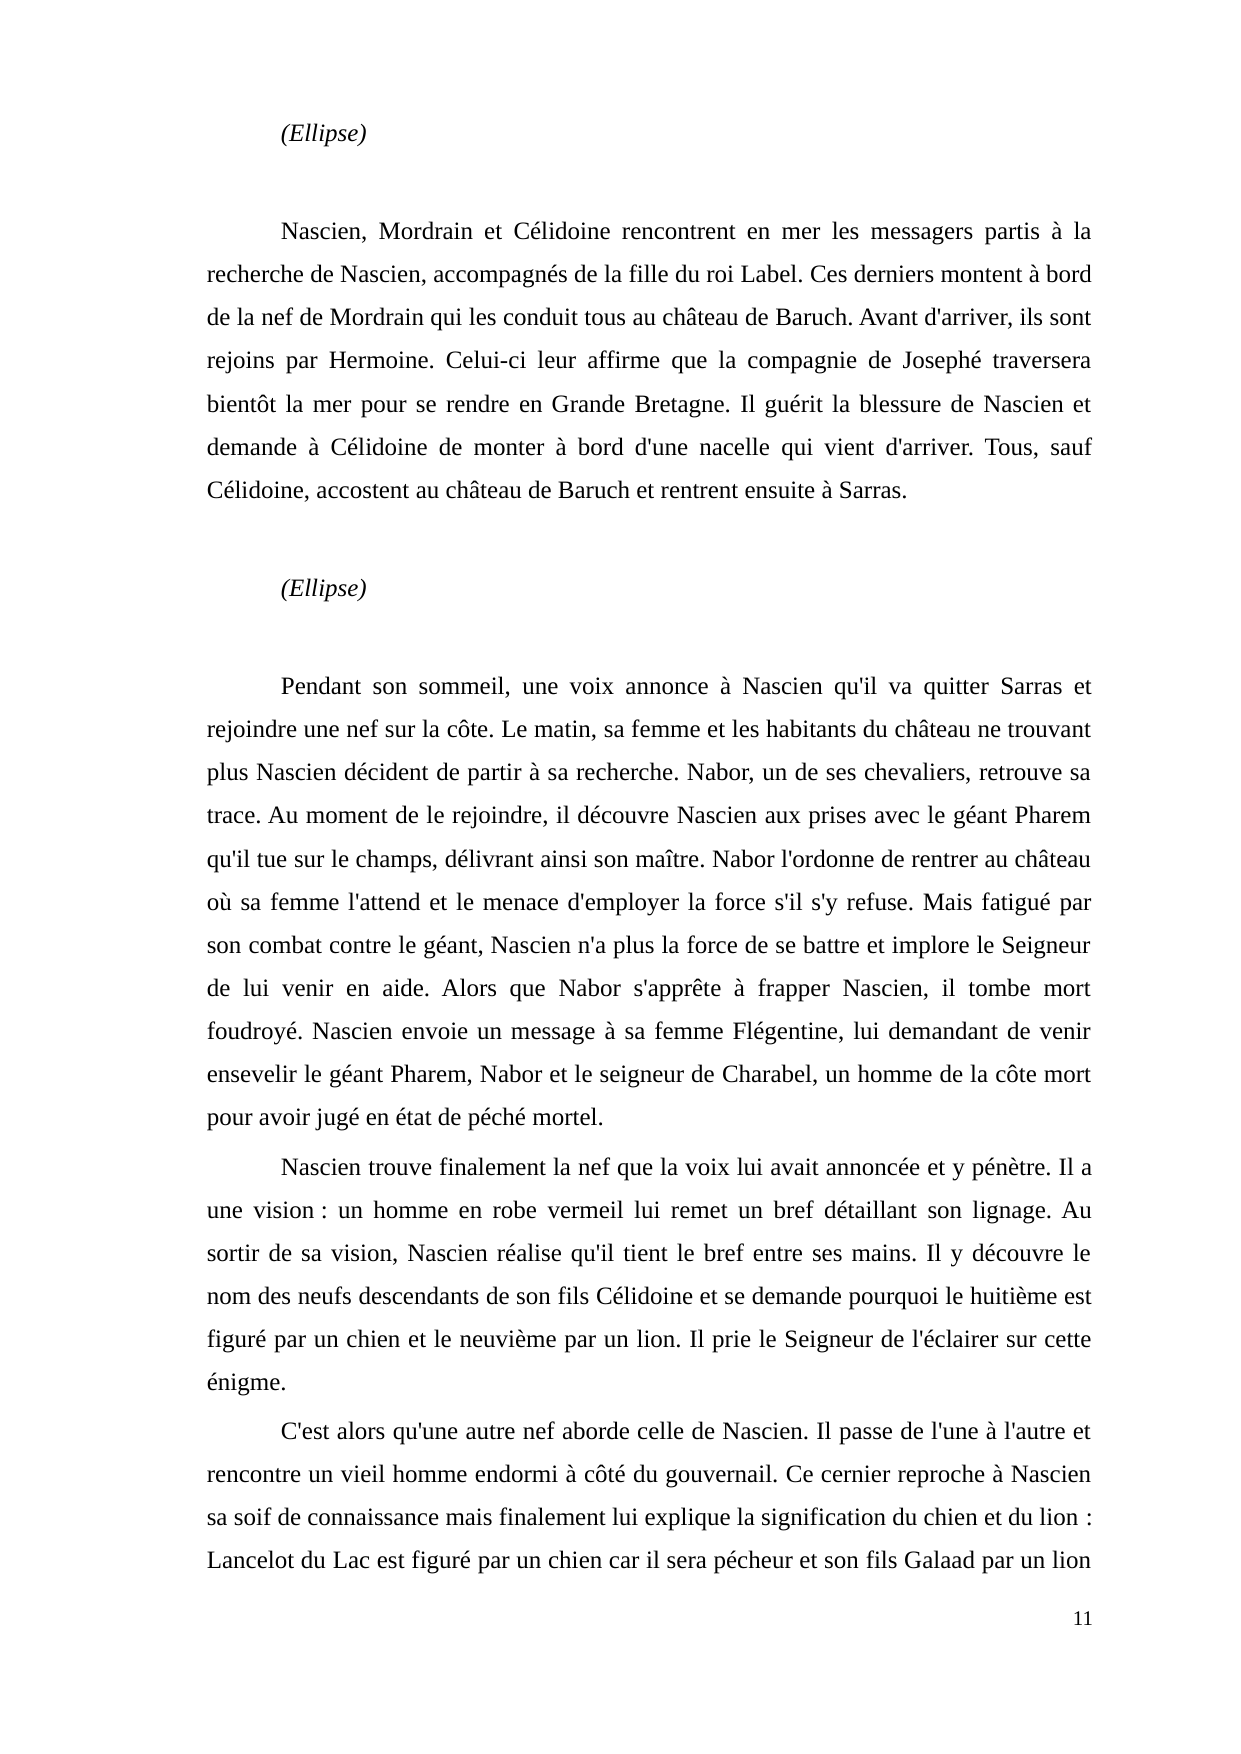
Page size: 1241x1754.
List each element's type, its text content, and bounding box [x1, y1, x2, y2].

text (Ellipse) [207, 118, 1093, 147]
text (Ellipse) [207, 573, 1093, 602]
text C'est alors qu'une autre nef aborde celle de Nascien. Il passe de l'une à l'autre et rencontre un vieil homme endormi à côté du gouvernail. Ce cernier reproche à Nascien sa soif de connaissance mais finalement lui explique la signification du chien et du lion : Lancelot du Lac est figuré par un chien car il sera pécheur et son fils Galaad par un lion [207, 1416, 1093, 1574]
text Nascien, Mordrain et Célidoine rencontrent en mer les messagers partis à la recherche de Nascien, accompagnés de la fille du roi Label. Ces derniers montent à bord de la nef de Mordrain qui les conduit tous au château de Baruch. Avant d'arriver, ils sont rejoins par Hermoine. Celui-ci leur affirme que la compagnie de Josephé traversera bientôt la mer pour se rendre en Grande Bretagne. Il guérit la blessure de Nascien et demande à Célidoine de monter à bord d'une nacelle qui vient d'arriver. Tous, sauf Célidoine, accostent au château de Baruch et rentrent ensuite à Sarras. [207, 216, 1093, 504]
text Pendant son sommeil, une voix annonce à Nascien qu'il va quitter Sarras et rejoindre une nef sur la côte. Le matin, sa femme et les habitants du château ne trouvant plus Nascien décident de partir à sa recherche. Nabor, un de ses chevaliers, retrouve sa trace. Au moment de le rejoindre, il découvre Nascien aux prises avec le géant Pharem qu'il tue sur le champs, délivrant ainsi son maître. Nabor l'ordonne de rentrer au château où sa femme l'attend et le menace d'employer la force s'il s'y refuse. Mais fatigué par son combat contre le géant, Nascien n'a plus la force de se battre et implore le Seigneur de lui venir en aide. Alors que Nabor s'apprête à frapper Nascien, il tombe mort foudroyé. Nascien envoie un message à sa femme Flégentine, lui demandant de venir ensevelir le géant Pharem, Nabor et le seigneur de Charabel, un homme de la côte mort pour avoir jugé en état de péché mortel. [207, 671, 1093, 1131]
text Nascien trouve finalement la nef que la voix lui avait annoncée et y pénètre. Il a une vision : un homme en robe vermeil lui remet un bref détaillant son lignage. Au sortir de sa vision, Nascien réalise qu'il tient le bref entre ses mains. Il y découvre le nom des neufs descendants de son fils Célidoine et se demande pourquoi le huitième est figuré par un chien et le neuvième par un lion. Il prie le Seigneur de l'éclairer sur cette énigme. [207, 1152, 1093, 1396]
